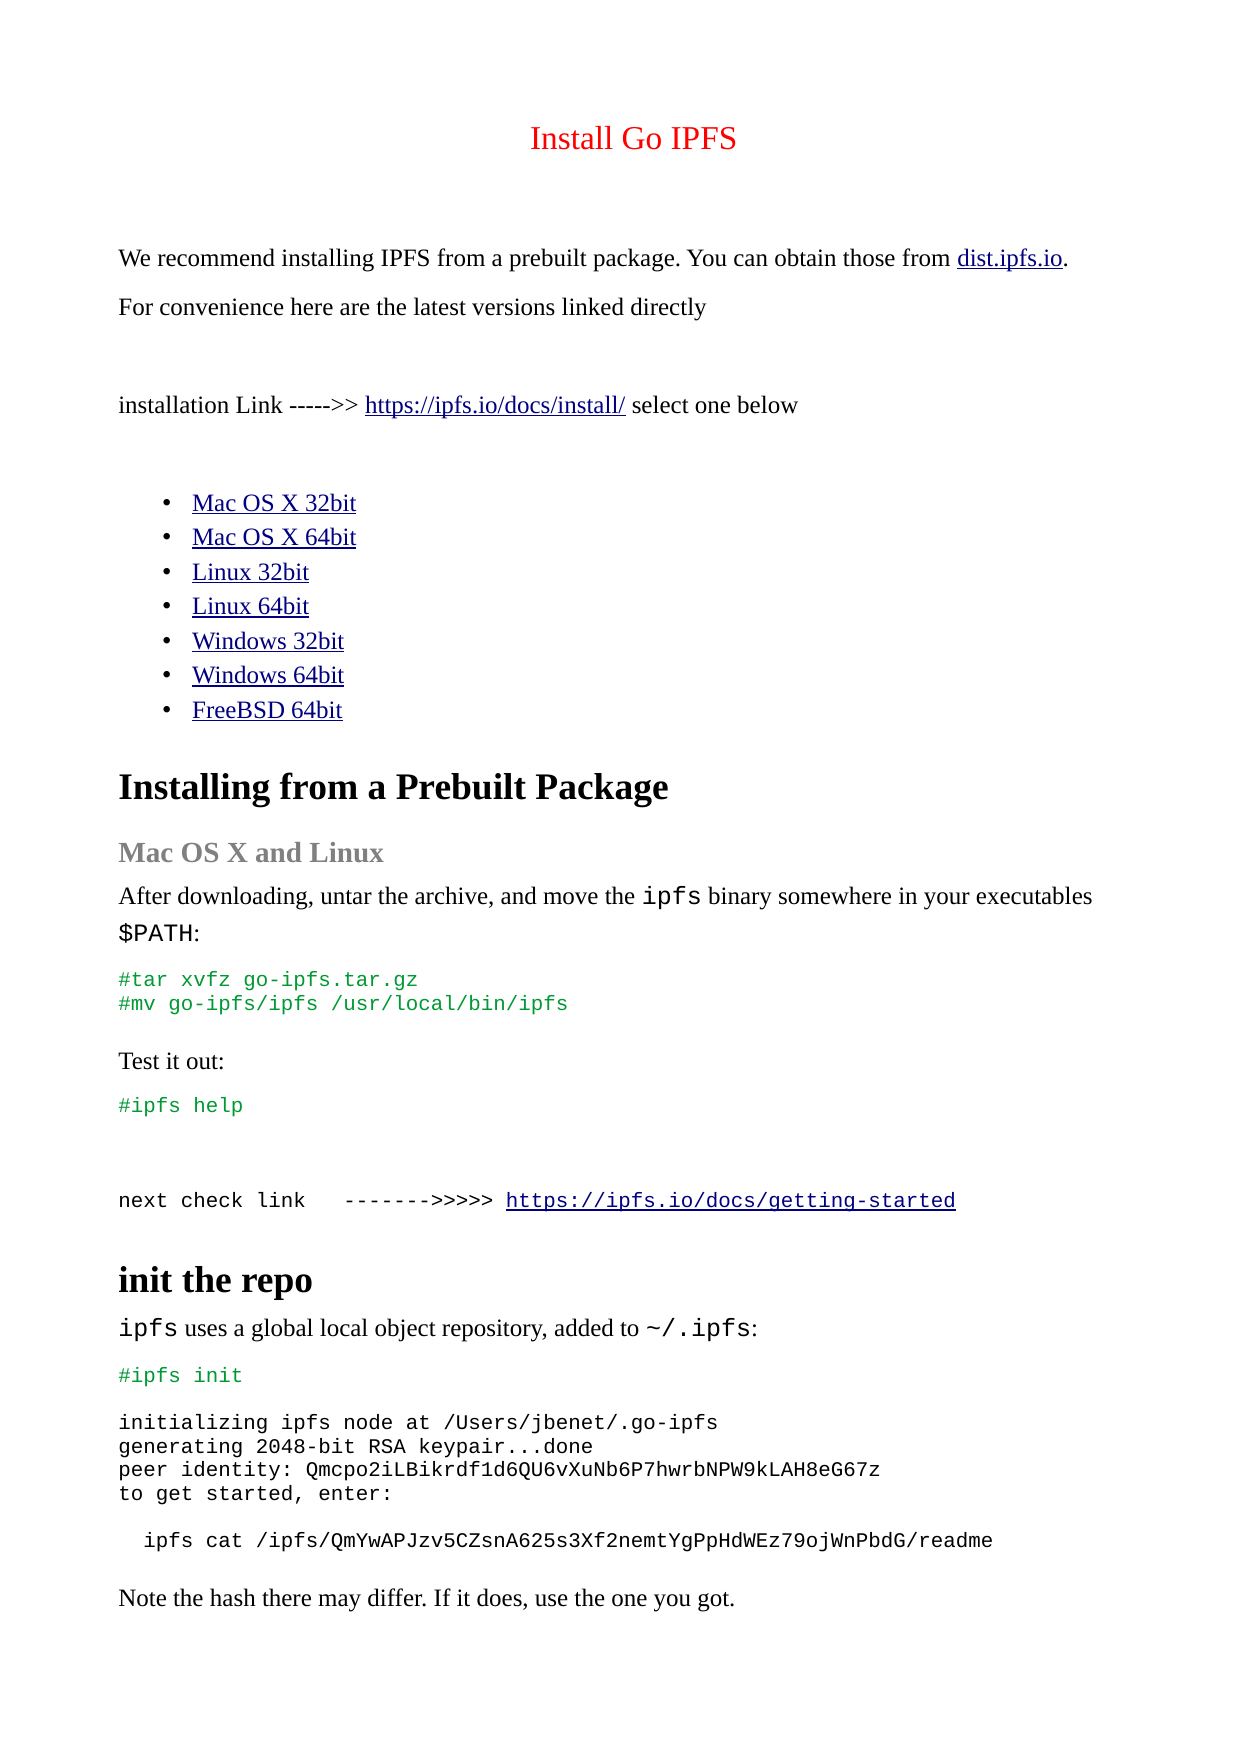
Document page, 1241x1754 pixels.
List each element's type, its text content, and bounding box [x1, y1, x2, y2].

text After downloading, untar the archive, and move the ipfs binary somewhere in your executables $PATH: [118, 881, 1122, 948]
list Mac OS X 64bit [162, 522, 1122, 551]
text to get started, enter: [118, 1483, 1122, 1507]
text Install Go IPFS [118, 118, 1122, 156]
text Test it out: [118, 1046, 1122, 1075]
list Linux 32bit [162, 557, 1122, 586]
text peer identity: Qmcpo2iLBikrdf1d6QU6vXuNb6P7hwrbNPW9kLAH8eG67z [118, 1459, 1122, 1483]
subtitle init the repo [118, 1258, 1122, 1301]
subtitle Installing from a Prebuilt Package [118, 765, 1122, 808]
text ipfs uses a global local object repository, added to ~/.ipfs: [118, 1313, 1122, 1344]
text installation Link ----->> https://ipfs.io/docs/install/ select one below [118, 390, 1122, 419]
text #ipfs help [118, 1095, 1122, 1119]
list Windows 64bit [162, 660, 1122, 689]
text initializing ipfs node at /Users/jbenet/.go-ipfs [118, 1412, 1122, 1436]
text For convenience here are the latest versions linked directly [118, 292, 1122, 321]
text #tar xvfz go-ipfs.tar.gz [118, 969, 1122, 993]
text Note the hash there may differ. If it does, use the one you got. [118, 1583, 1122, 1612]
list Mac OS X 32bit [162, 488, 1122, 517]
subtitle Mac OS X and Linux [118, 835, 1122, 868]
text #mv go-ipfs/ipfs /usr/local/bin/ipfs [118, 993, 1122, 1016]
text #ipfs init [118, 1365, 1122, 1388]
list Windows 32bit [162, 626, 1122, 655]
list FreeBSD 64bit [162, 695, 1122, 724]
text ipfs cat /ipfs/QmYwAPJzv5CZsnA625s3Xf2nemtYgPpHdWEz79ojWnPbdG/readme [118, 1530, 1122, 1554]
text next check link ------->>>>> https://ipfs.io/docs/getting-started [118, 1189, 1122, 1213]
list Linux 64bit [162, 591, 1122, 620]
text We recommend installing IPFS from a prebuilt package. You can obtain those from dist.ipfs.io. [118, 243, 1122, 271]
text generating 2048-bit RSA keypair...done [118, 1436, 1122, 1459]
